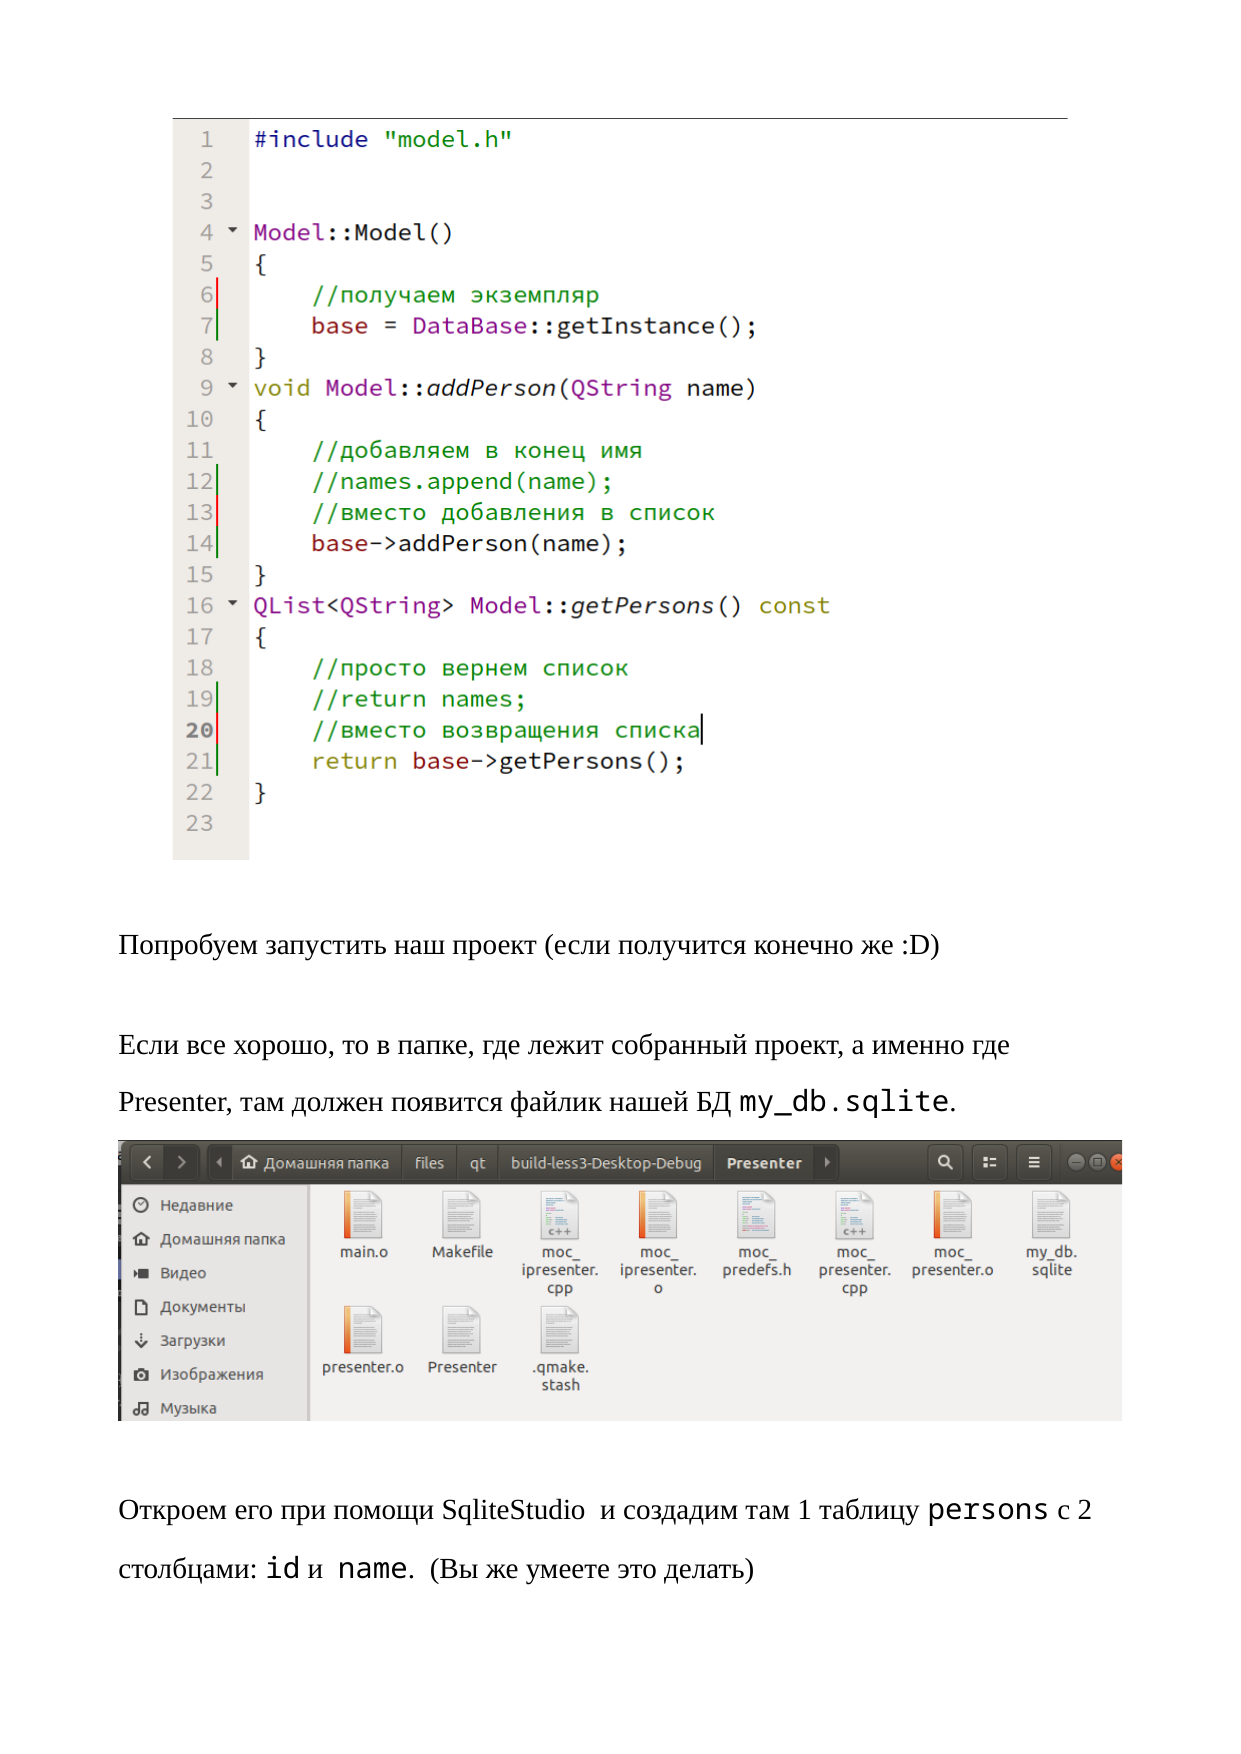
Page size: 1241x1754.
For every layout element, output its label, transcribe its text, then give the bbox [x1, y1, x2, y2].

picture [118, 1140, 1123, 1421]
text Откроем его при помощи SqliteStudio и создадим там 1 таблицу persons с 2 столбцами: id и name. (Вы же умеете это делать) [118, 1488, 1122, 1587]
picture [172, 118, 1068, 860]
text Если все хорошо, то в папке, где лежит собранный проект, а именно где Presenter, там должен появится файлик нашей БД my_db.sqlite. [118, 1027, 1122, 1120]
text Попробуем запустить наш проект (если получится конечно же :D) [118, 927, 1122, 960]
